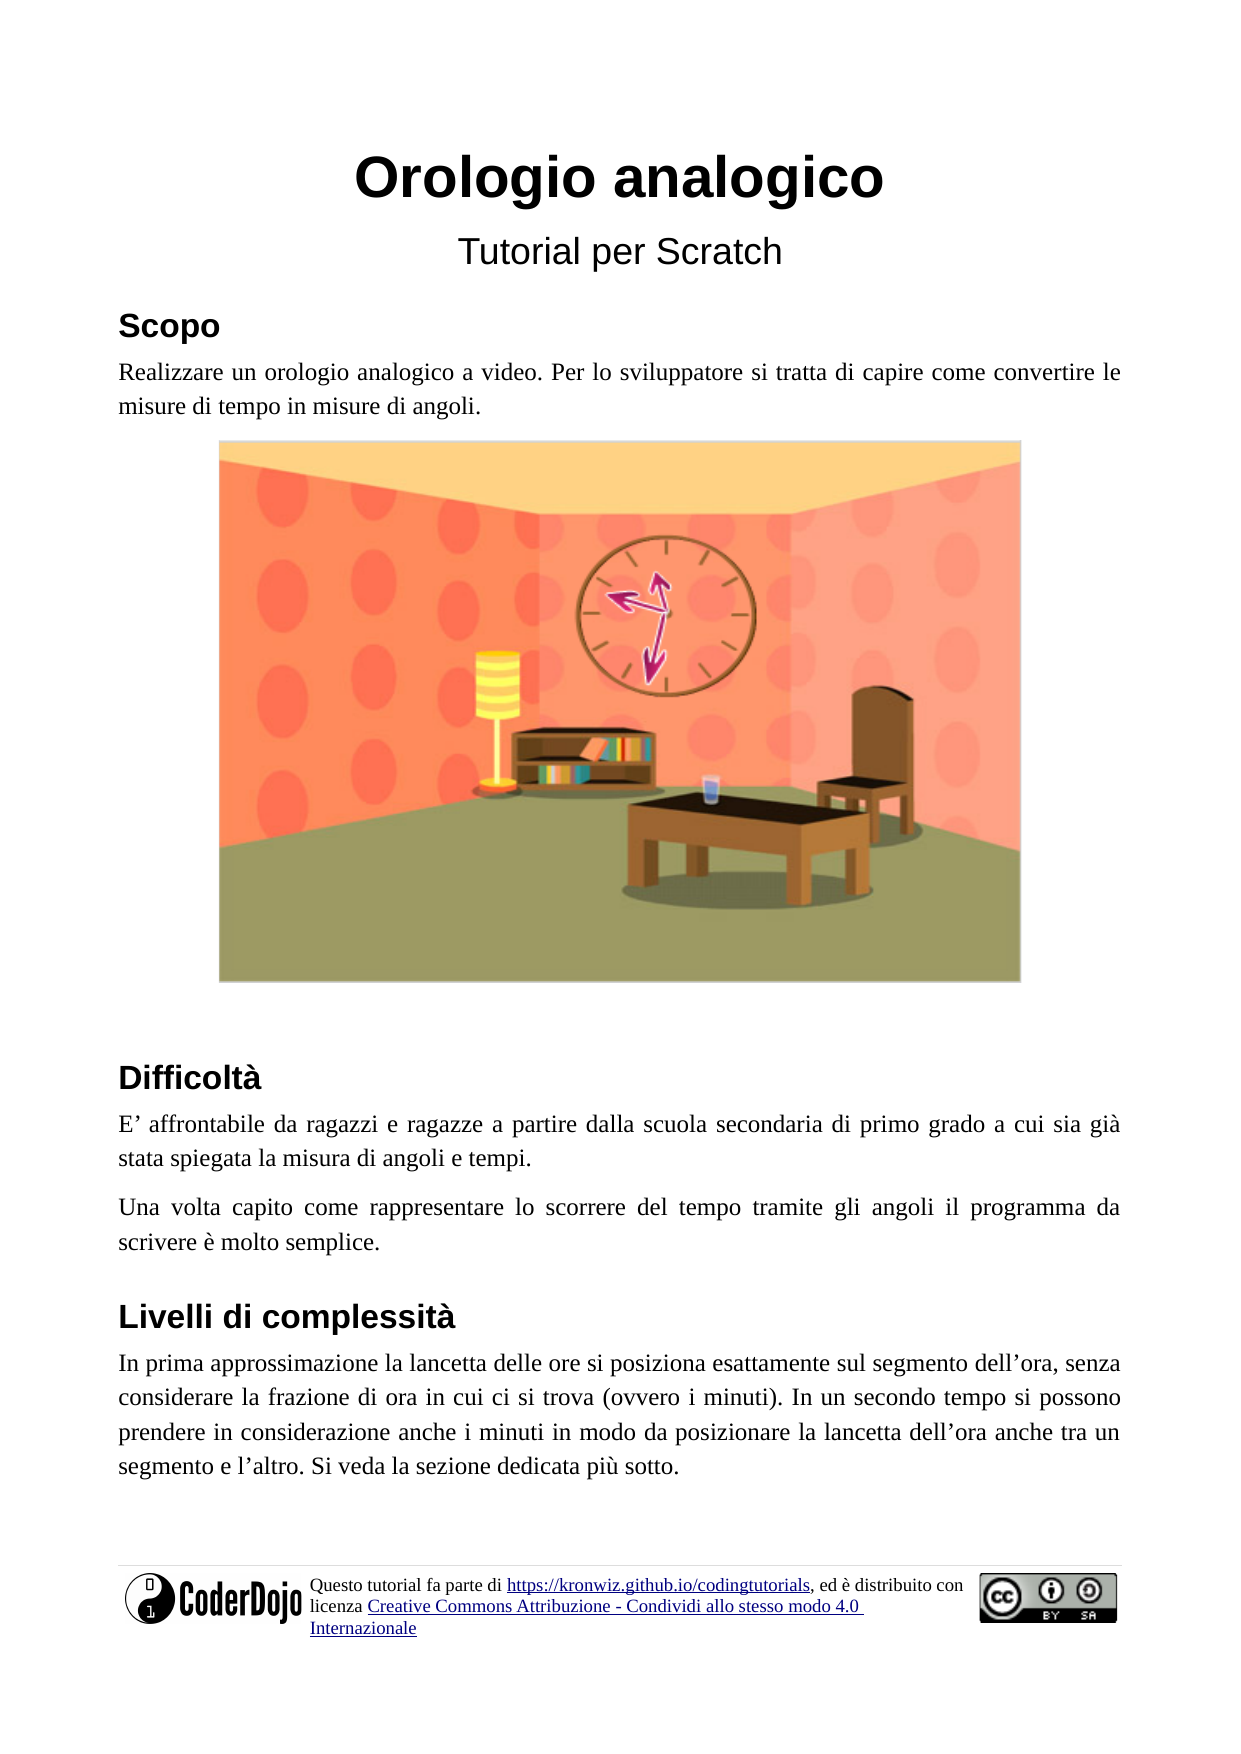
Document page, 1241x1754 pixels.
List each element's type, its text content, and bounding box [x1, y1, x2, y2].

picture [979, 1573, 1118, 1623]
text Una volta capito come rappresentare lo scorrere del tempo tramite gli angoli il programma da scrivere è molto semplice. [118, 1192, 1122, 1256]
text In prima approssimazione la lancetta delle ore si posiziona esattamente sul segmento dell’ora, senza considerare la frazione di ora in cui ci si trova (ovvero i minuti). In un secondo tempo si possono prendere in considerazione anche i minuti in modo da posizionare la lancetta dell’ora anche tra un segmento e l’altro. Si veda la sezione dedicata più sotto. [118, 1348, 1122, 1480]
subtitle Scopo [118, 305, 1122, 344]
subtitle Difficoltà [118, 1058, 1122, 1096]
picture [218, 440, 1022, 983]
picture [125, 1573, 302, 1624]
subtitle Tutorial per Scratch [118, 229, 1122, 272]
title Orologio analogico [118, 143, 1122, 210]
subtitle Livelli di complessità [118, 1297, 1122, 1336]
text Realizzare un orologio analogico a video. Per lo sviluppatore si tratta di capire come convertire le misure di tempo in misure di angoli. [118, 357, 1122, 420]
text E’ affrontabile da ragazzi e ragazze a partire dalla scuola secondaria di primo grado a cui sia già stata spiegata la misura di angoli e tempi. [118, 1109, 1122, 1172]
